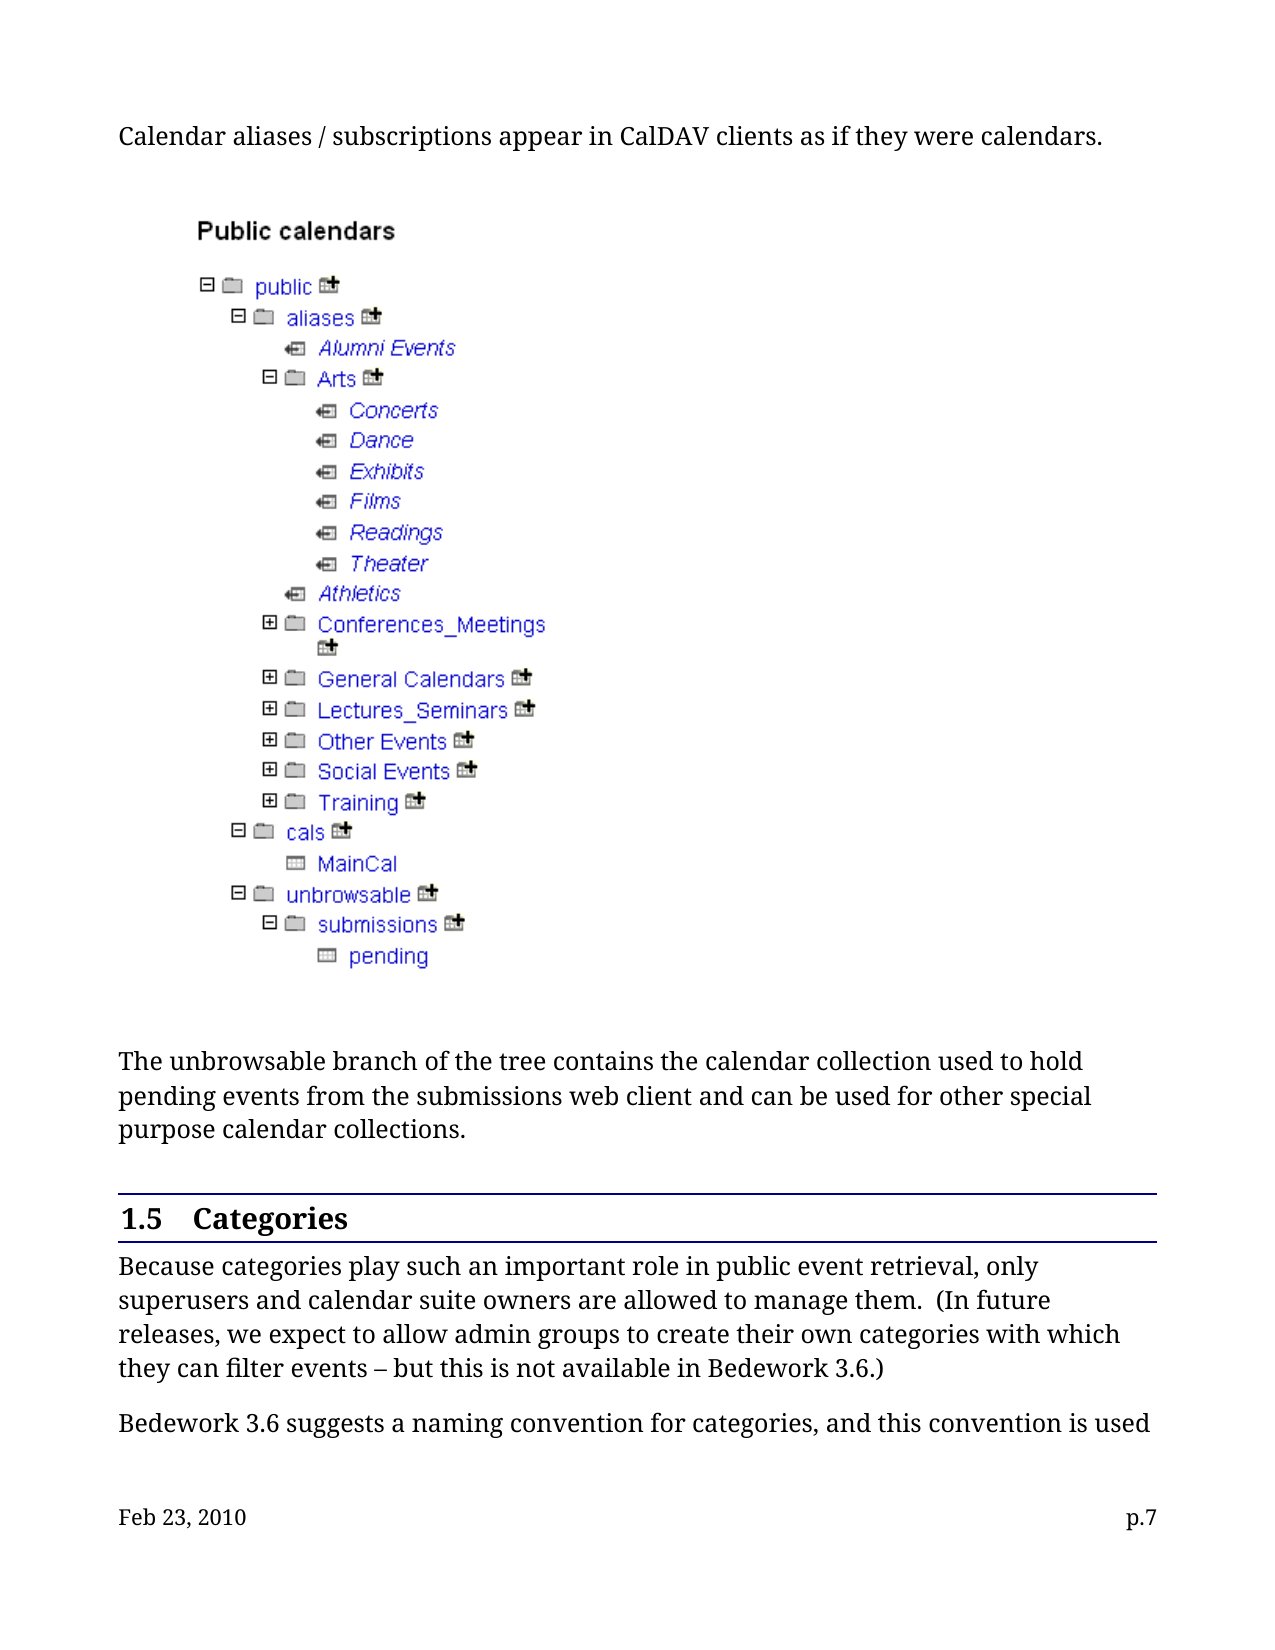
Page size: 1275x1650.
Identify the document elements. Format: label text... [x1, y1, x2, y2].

subtitle Categories [118, 1195, 1157, 1241]
picture [177, 198, 562, 989]
text Bedework 3.6 suggests a naming convention for categories, and this convention is used [118, 1406, 1157, 1440]
text Calendar aliases / subscriptions appear in CalDAV clients as if they were calendars. [118, 118, 1157, 152]
text The unbrowsable branch of the tree contains the calendar collection used to hold pending events from the submissions web client and can be used for other special purpose calendar collections. [118, 1044, 1157, 1146]
text Because categories play such an important role in public event retrieval, only superusers and calendar suite owners are allowed to manage them. (In future releases, we expect to allow admin groups to create their own categories with which they can filter events – but this is not available in Bedework 3.6.) [118, 1249, 1157, 1385]
